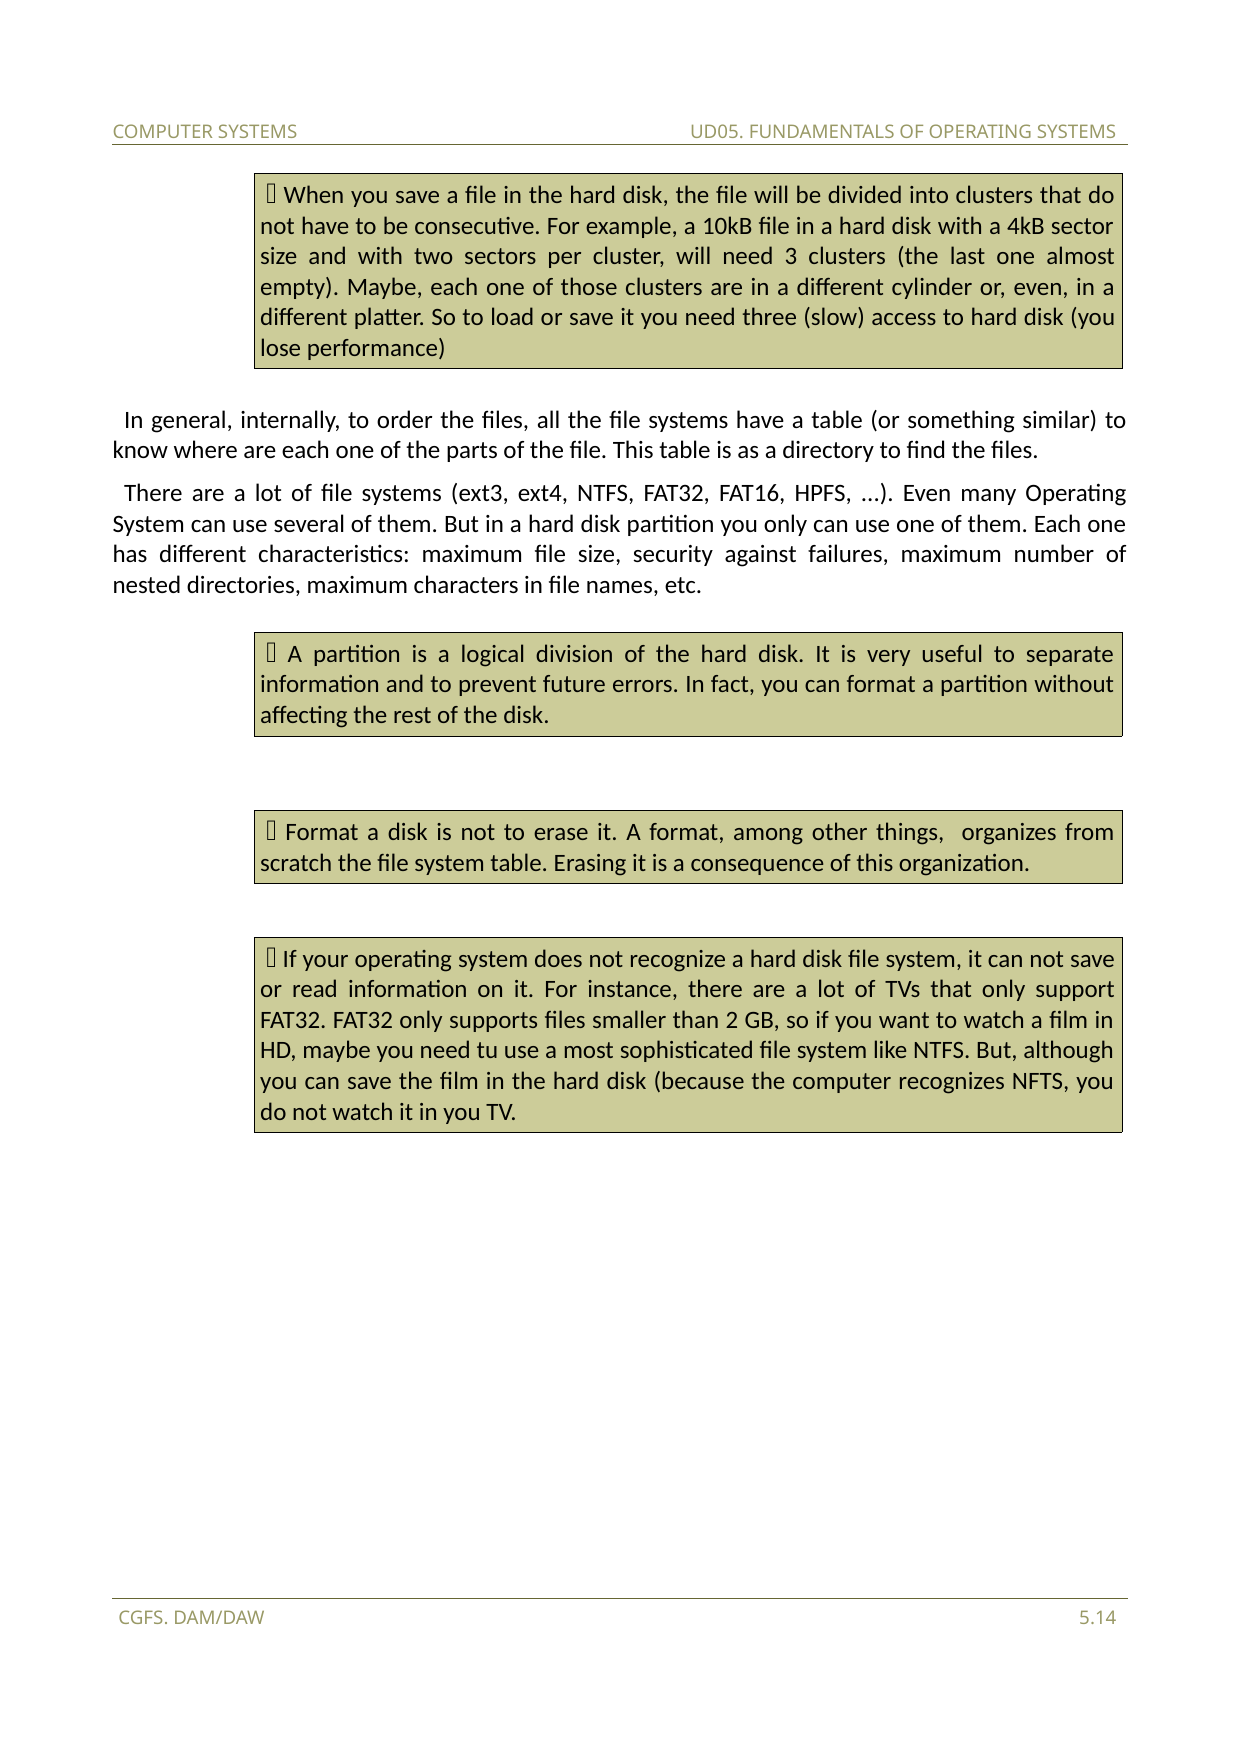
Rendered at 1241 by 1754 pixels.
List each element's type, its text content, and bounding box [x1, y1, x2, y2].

text There are a lot of file systems (ext3, ext4, NTFS, FAT32, FAT16, HPFS, ...). Even many Operating System can use several of them. But in a hard disk partition you only can use one of them. Each one has different characteristics: maximum file size, security against failures, maximum number of nested directories, maximum characters in file names, etc. [112, 477, 1128, 599]
text In general, internally, to order the files, all the file systems have a table (or something similar) to know where are each one of the parts of the file. This table is as a directory to find the files. [112, 404, 1128, 465]
text  A partition is a logical division of the hard disk. It is very useful to separate information and to prevent future errors. In fact, you can format a partition without affecting the rest of the disk. [255, 633, 1122, 736]
text  When you save a file in the hard disk, the file will be divided into clusters that do not have to be consecutive. For example, a 10kB file in a hard disk with a 4kB sector size and with two sectors per cluster, will need 3 clusters (the last one almost empty). Maybe, each one of those clusters are in a different cylinder or, even, in a different platter. So to load or save it you need three (slow) access to hard disk (you lose performance) [255, 174, 1122, 368]
text  If your operating system does not recognize a hard disk file system, it can not save or read information on it. For instance, there are a lot of TVs that only support FAT32. FAT32 only supports files smaller than 2 GB, so if you want to watch a film in HD, maybe you need tu use a most sophisticated file system like NTFS. But, although you can save the film in the hard disk (because the computer recognizes NFTS, you do not watch it in you TV. [255, 938, 1122, 1132]
text  Format a disk is not to erase it. A format, among other things, organizes from scratch the file system table. Erasing it is a consequence of this organization. [255, 811, 1122, 883]
